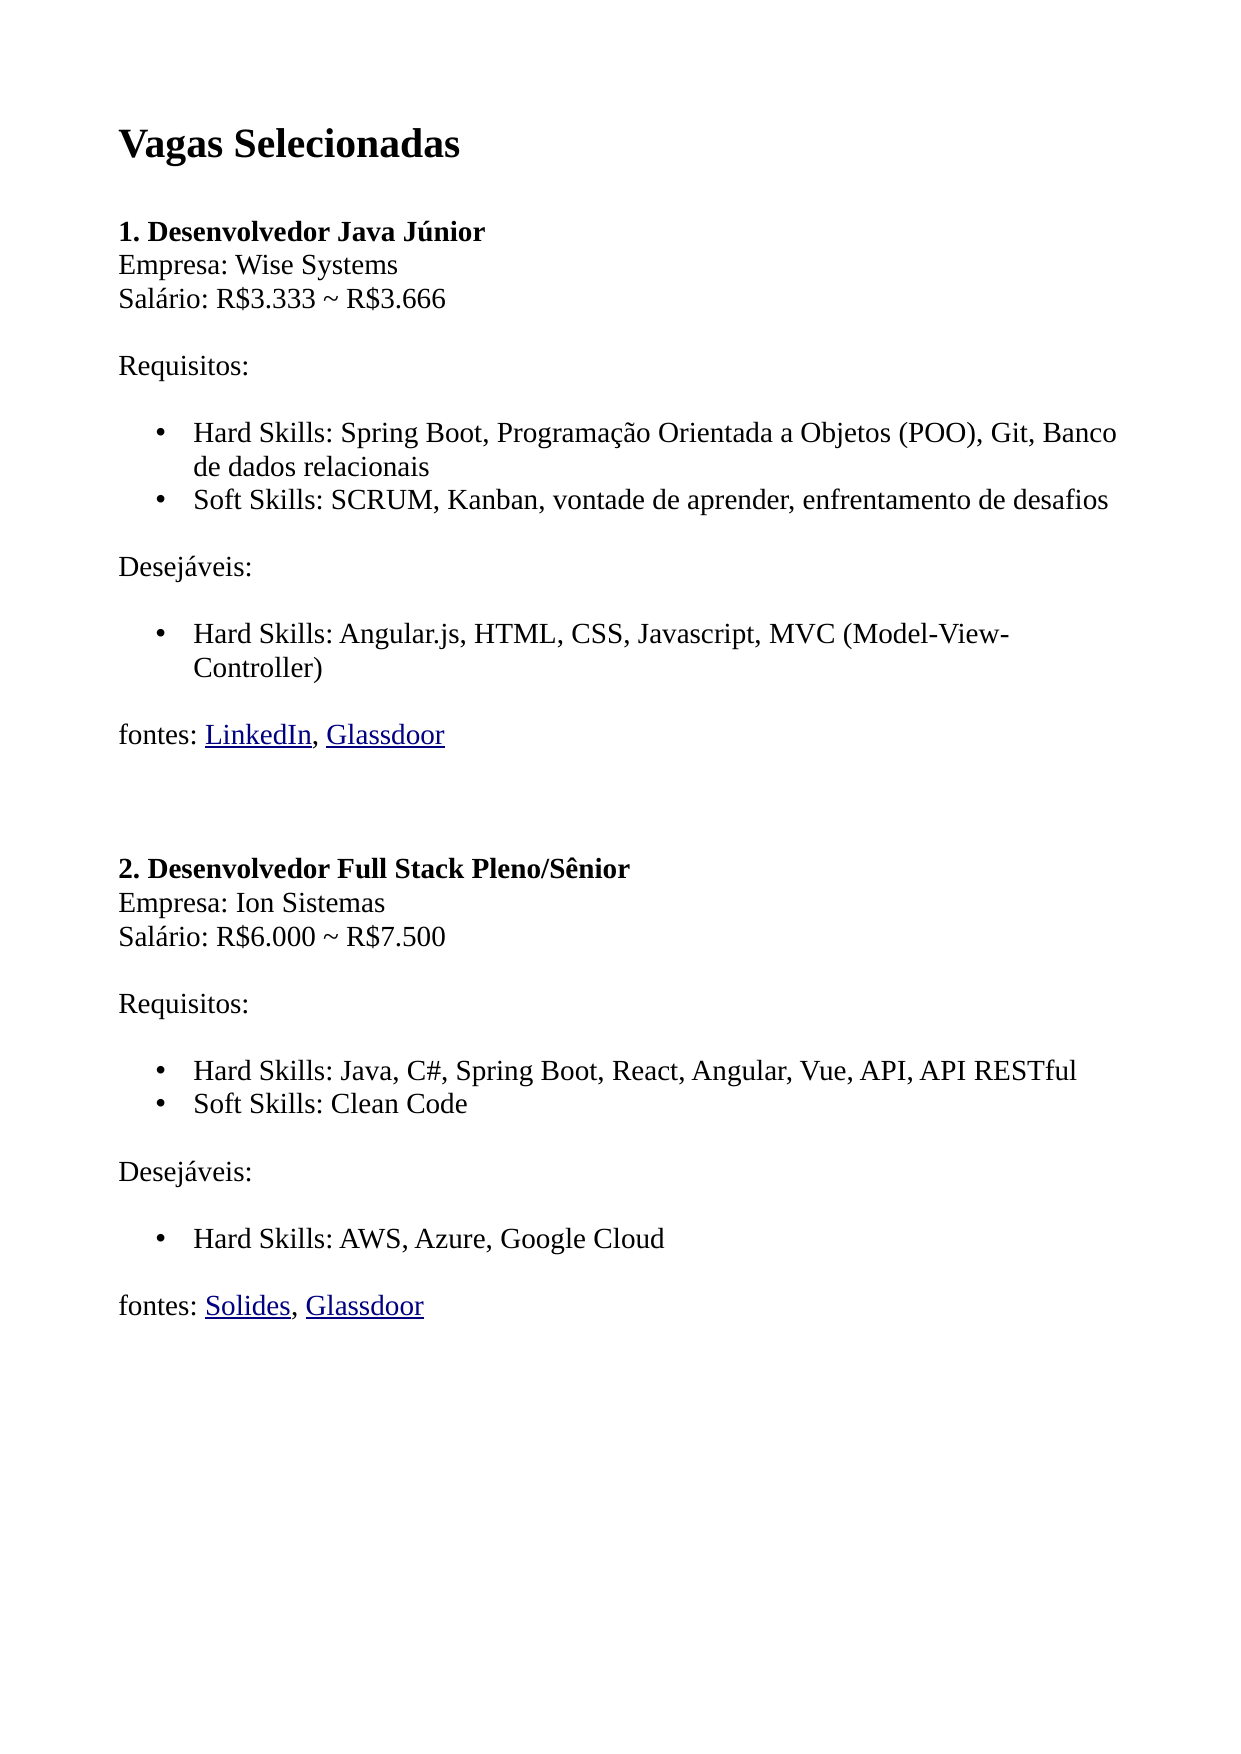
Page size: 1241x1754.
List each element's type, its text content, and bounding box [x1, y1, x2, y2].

text Salário: R$6.000 ~ R$7.500 [118, 919, 1122, 952]
text Vagas Selecionadas [118, 118, 1122, 166]
text Empresa: Ion Sistemas [118, 885, 1122, 919]
list Hard Skills: Spring Boot, Programação Orientada a Objetos (POO), Git, Banco de dados relacionais [156, 415, 1122, 482]
text 1. Desenvolvedor Java Júnior [118, 214, 1122, 247]
text Desejáveis: [118, 1154, 1122, 1187]
list Hard Skills: AWS, Azure, Google Cloud [156, 1221, 1122, 1254]
text fontes: Solides, Glassdoor [118, 1288, 1122, 1321]
text 2. Desenvolvedor Full Stack Pleno/Sênior [118, 852, 1122, 885]
text fontes: LinkedIn, Glassdoor [118, 717, 1122, 751]
text Desejáveis: [118, 549, 1122, 583]
text Empresa: Wise Systems [118, 247, 1122, 281]
list Hard Skills: Java, C#, Spring Boot, React, Angular, Vue, API, API RESTful [156, 1053, 1122, 1086]
text Requisitos: [118, 986, 1122, 1019]
list Hard Skills: Angular.js, HTML, CSS, Javascript, MVC (Model-View-Controller) [156, 617, 1122, 684]
list Soft Skills: Clean Code [156, 1086, 1122, 1120]
text Requisitos: [118, 348, 1122, 382]
text Salário: R$3.333 ~ R$3.666 [118, 281, 1122, 314]
list Soft Skills: SCRUM, Kanban, vontade de aprender, enfrentamento de desafios [156, 482, 1122, 516]
